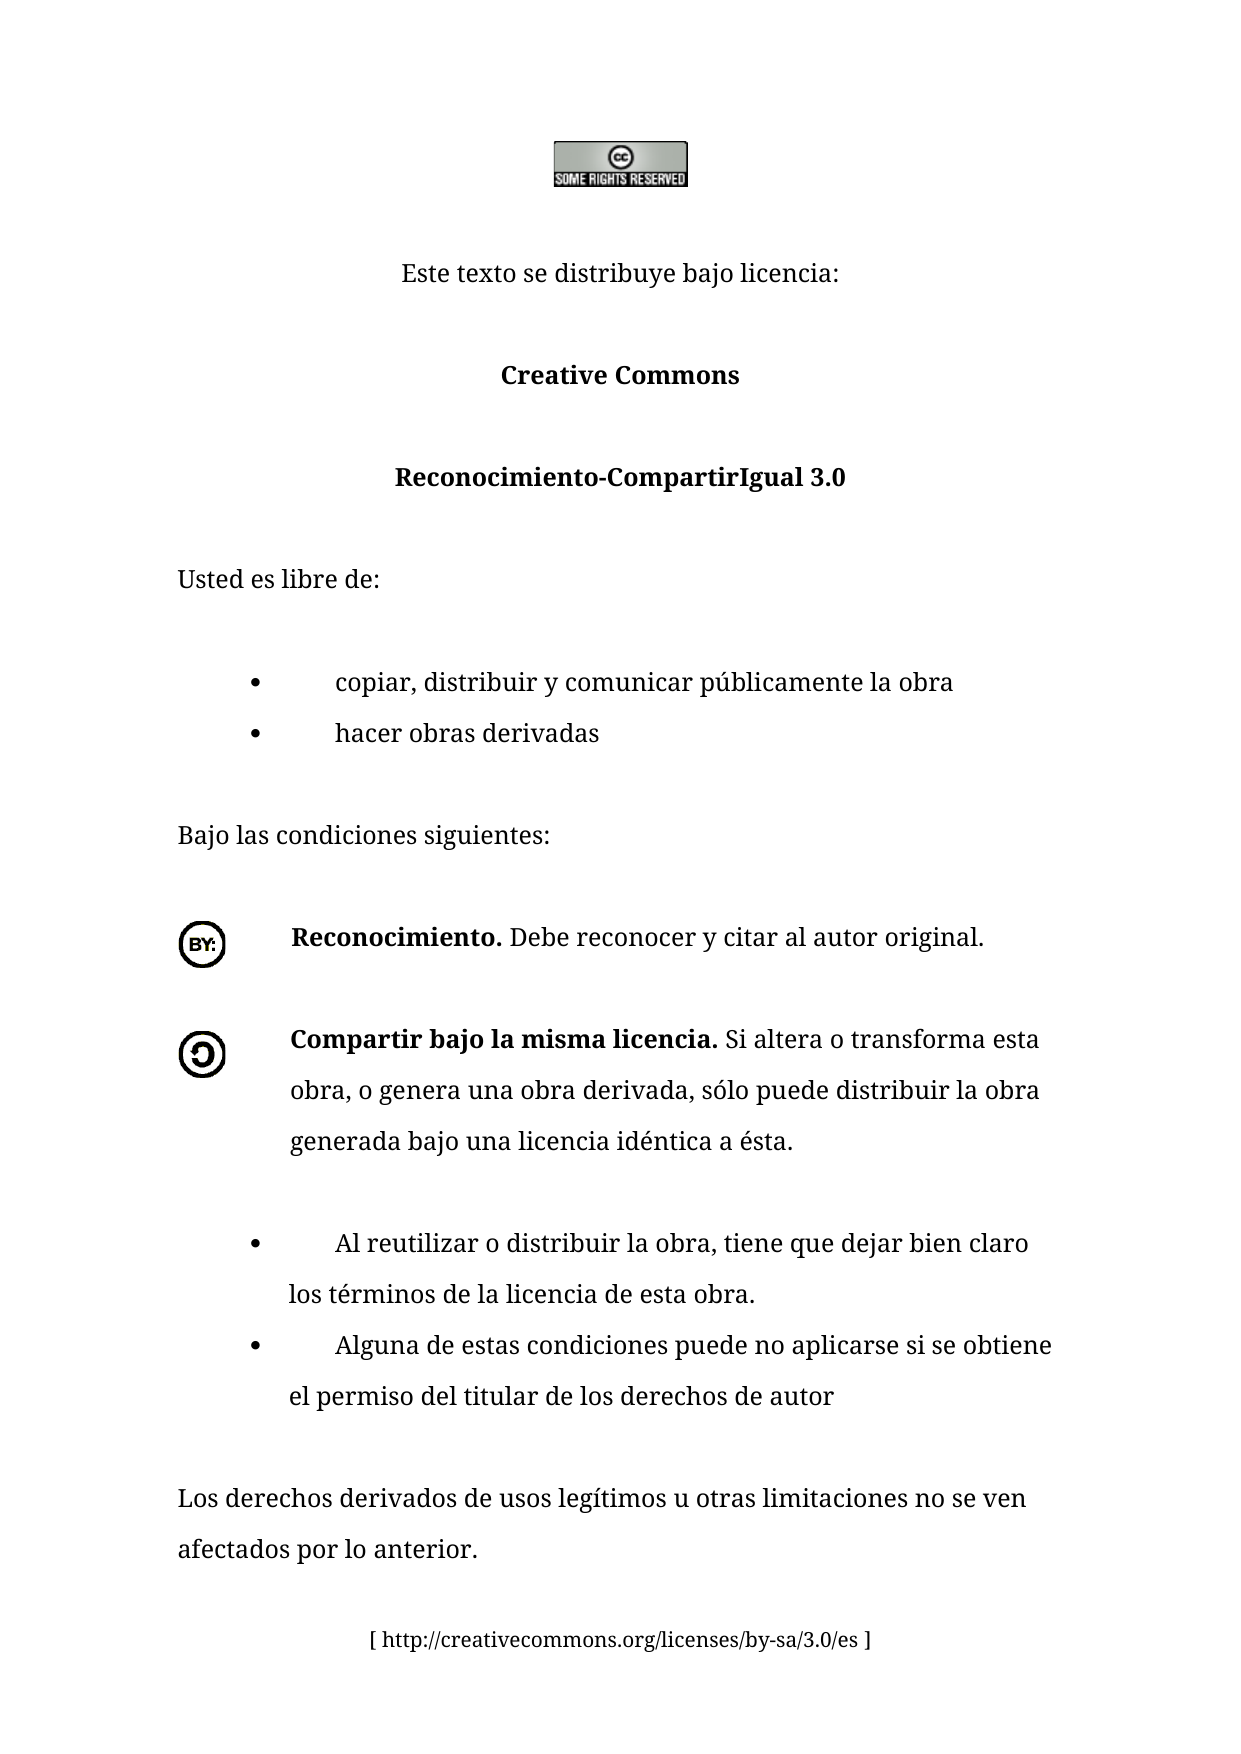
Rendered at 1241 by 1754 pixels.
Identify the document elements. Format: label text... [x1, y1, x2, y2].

text [ http://creativecommons.org/licenses/by-sa/3.0/es ] [177, 1626, 1063, 1654]
text Este texto se distribuye bajo licencia: [177, 256, 1063, 341]
text Reconocimiento-CompartirIgual 3.0 [177, 460, 1063, 494]
list Al reutilizar o distribuir la obra, tiene que dejar bien claro los términos de la licencia de esta obra. [251, 1226, 1063, 1311]
text Compartir bajo la misma licencia. Si altera o transforma esta obra, o genera una obra derivada, sólo puede distribuir la obra generada bajo una licencia idéntica a ésta. [290, 1022, 1063, 1158]
picture [178, 1031, 226, 1078]
picture [553, 141, 688, 187]
list copiar, distribuir y comunicar públicamente la obra [251, 664, 1063, 698]
text Los derechos derivados de usos legítimos u otras limitaciones no se ven afectados por lo anterior. [177, 1481, 1063, 1566]
picture [178, 921, 226, 968]
text Bajo las condiciones siguientes: [177, 817, 1063, 851]
text Creative Commons [177, 358, 1063, 392]
list Alguna de estas condiciones puede no aplicarse si se obtiene el permiso del titular de los derechos de autor [251, 1328, 1063, 1413]
text Usted es libre de: [177, 562, 1063, 596]
list hacer obras derivadas [251, 715, 1063, 749]
text Reconocimiento. Debe reconocer y citar al autor original. [291, 919, 1063, 953]
